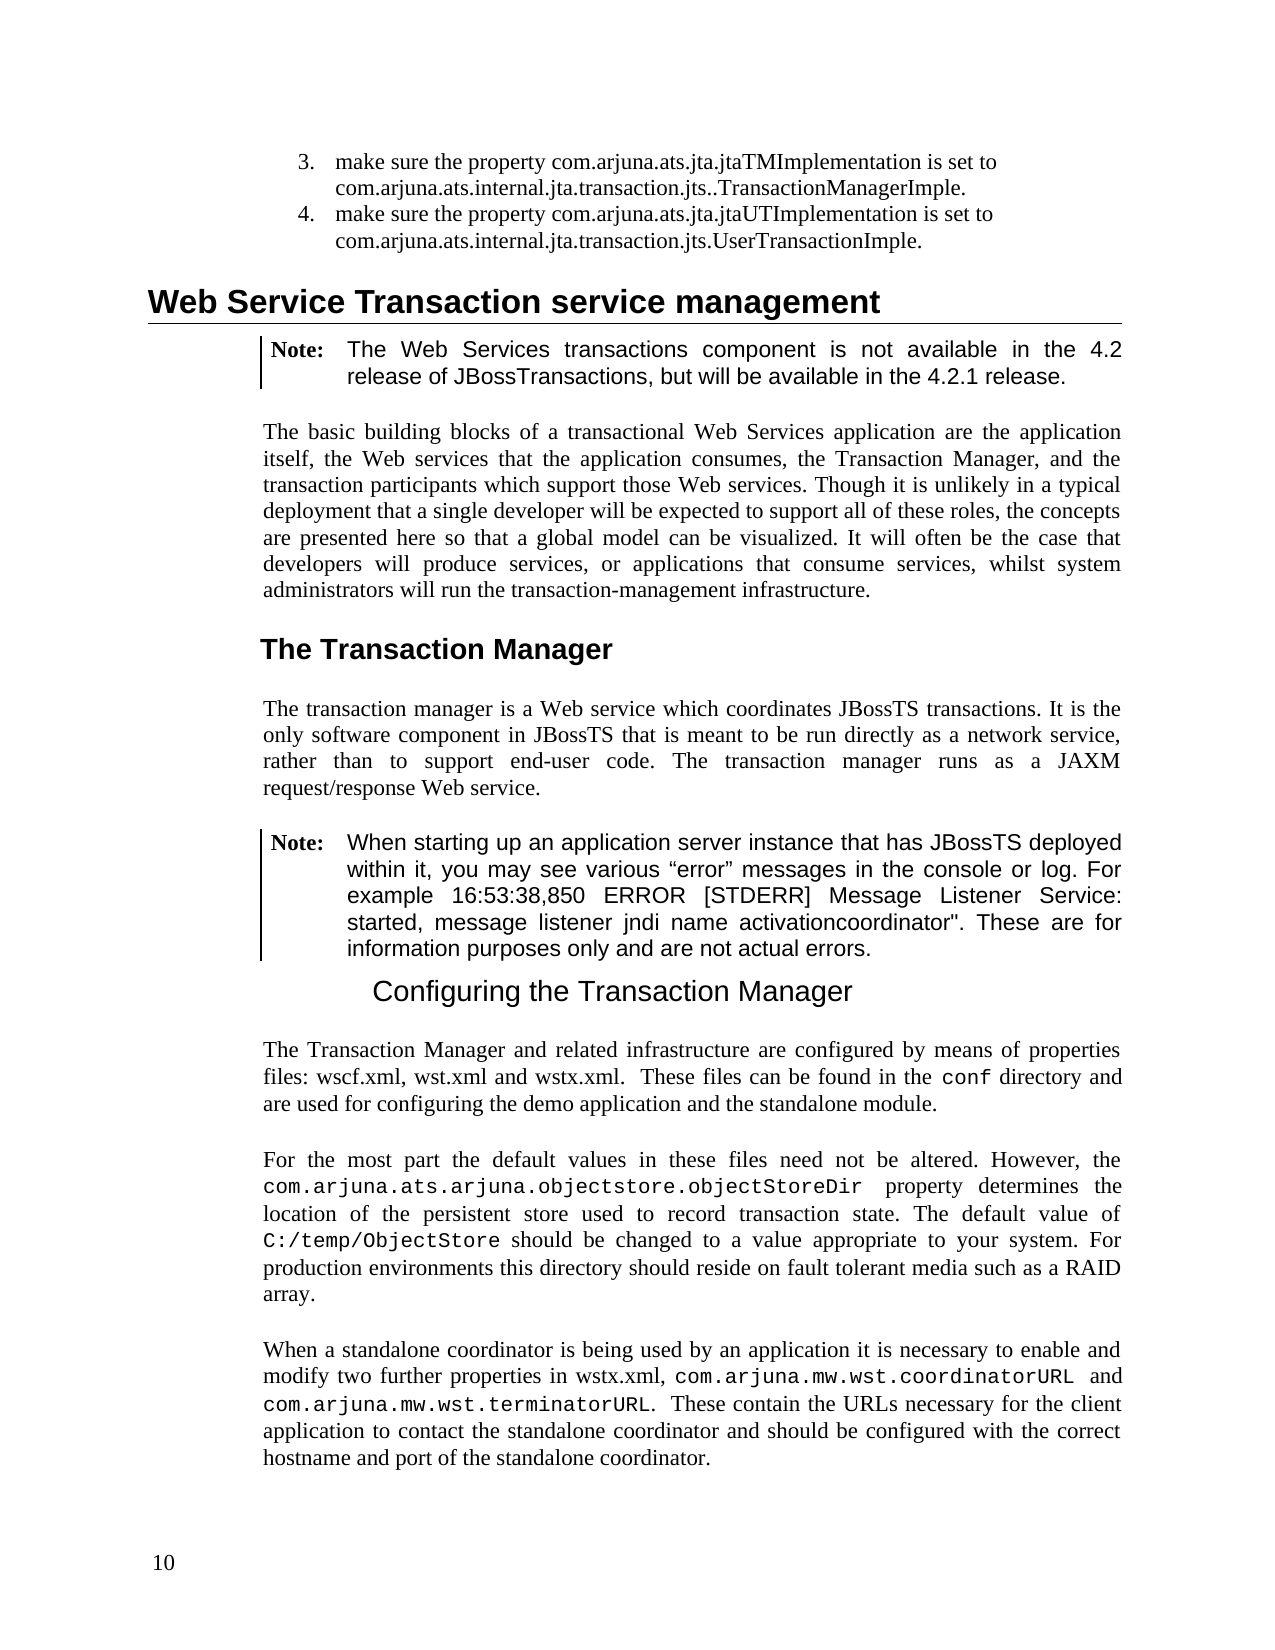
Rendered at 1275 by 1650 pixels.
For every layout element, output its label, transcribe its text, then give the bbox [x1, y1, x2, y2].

text When a standalone coordinator is being used by an application it is necessary to enable and modify two further properties in wstx.xml, com.arjuna.mw.wst.coordinatorURL and com.arjuna.mw.wst.terminatorURL. These contain the URLs necessary for the client application to contact the standalone coordinator and should be configured with the correct hostname and port of the standalone coordinator. [263, 1336, 1122, 1470]
text The Transaction Manager and related infrastructure are configured by means of properties files: wscf.xml, wst.xml and wstx.xml. These files can be found in the conf directory and are used for configuring the demo application and the standalone module. [263, 1036, 1122, 1117]
subtitle Web Service Transaction service management [148, 282, 1122, 323]
list make sure the property com.arjuna.ats.jta.jtaUTImplementation is set to com.arjuna.ats.internal.jta.transaction.jts.UserTransactionImple. [298, 200, 1122, 253]
list make sure the property com.arjuna.ats.jta.jtaTMImplementation is set to com.arjuna.ats.internal.jta.transaction.jts..TransactionManagerImple. [298, 148, 1122, 200]
list The Web Services transactions component is not available in the 4.2 release of JBossTransactions, but will be available in the 4.2.1 release. [262, 336, 1122, 389]
text The basic building blocks of a transactional Web Services application are the application itself, the Web services that the application consumes, the Transaction Manager, and the transaction participants which support those Web services. Though it is unlikely in a typical deployment that a single developer will be expected to support all of these roles, the concepts are presented here so that a global model can be visualized. It will often be the case that developers will produce services, or applications that consume services, whilst system administrators will run the transaction-management infrastructure. [263, 418, 1122, 603]
subtitle The Transaction Manager [148, 632, 1122, 666]
text The transaction manager is a Web service which coordinates JBossTS transactions. It is the only software component in JBossTS that is meant to be run directly as a network service, rather than to support end-user code. The transaction manager runs as a JAXM request/response Web service. [263, 695, 1122, 800]
text For the most part the default values in these files need not be altered. However, the com.arjuna.ats.arjuna.objectstore.objectStoreDir property determines the location of the persistent store used to record transaction state. The default value of C:/temp/ObjectStore should be changed to a value appropriate to your system. For production environments this directory should reside on fault tolerant media such as a RAID array. [263, 1146, 1122, 1306]
list When starting up an application server instance that has JBossTS deployed within it, you may see various “error” messages in the console or log. For example 16:53:38,850 ERROR [STDERR] Message Listener Service: started, message listener jndi name activationcoordinator". These are for information purposes only and are not actual errors. [262, 829, 1122, 961]
subtitle Configuring the Transaction Manager [148, 974, 1122, 1007]
